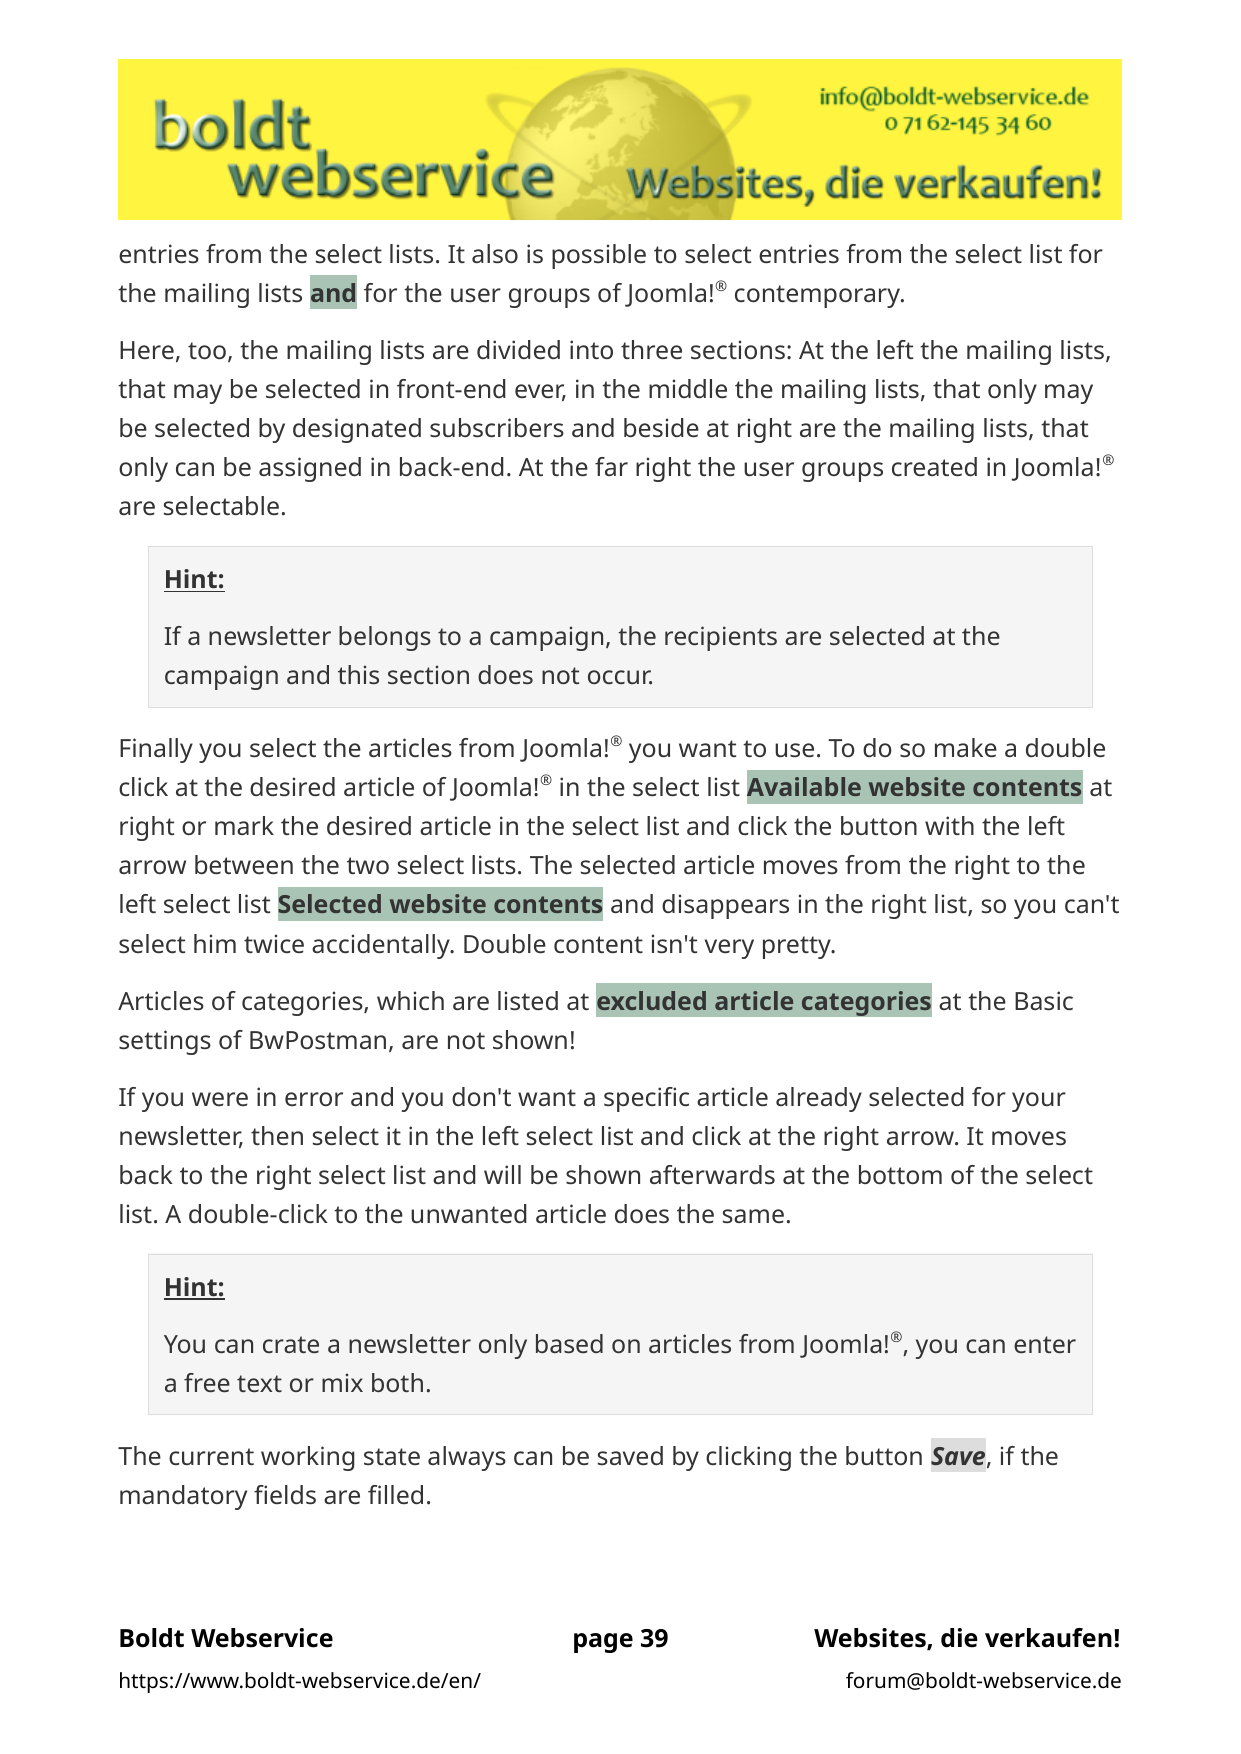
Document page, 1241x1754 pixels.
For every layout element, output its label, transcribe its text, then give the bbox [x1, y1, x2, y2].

text If you were in error and you don't want a specific article already selected for your newsletter, then select it in the left select list and click at the right arrow. It moves back to the right select list and will be shown afterwards at the bottom of the select list. A double-click to the unwanted article does the same. [118, 1079, 1122, 1231]
text The current working state always can be saved by clicking the button Save, if the mandatory fields are filled. [118, 1438, 1122, 1511]
text entries from the select lists. It also is possible to select entries from the select list for the mailing lists and for the user groups of Joomla!® contemporary. [118, 236, 1122, 309]
text Hint: [149, 547, 1092, 596]
text If a newsletter belongs to a campaign, the recipients are selected at the campaign and this section does not occur. [149, 603, 1092, 707]
text You can crate a newsletter only based on articles from Joomla!®, you can enter a free text or mix both. [149, 1310, 1092, 1414]
text Articles of categories, which are listed at excluded article categories at the Basic settings of BwPostman, are not shown! [118, 983, 1122, 1056]
text Here, too, the mailing lists are divided into three sections: At the left the mailing lists, that may be selected in front-end ever, in the middle the mailing lists, that only may be selected by designated subscribers and beside at right are the mailing lists, that only can be assigned in back-end. At the far right the user groups created in Joomla!® are selectable. [118, 332, 1122, 523]
picture [118, 59, 1123, 220]
text Hint: [149, 1255, 1092, 1303]
text Finally you select the articles from Joomla!® you want to use. To do so make a double click at the desired article of Joomla!® in the select list Available website contents at right or mark the desired article in the select list and click the button with the left arrow between the two select lists. The selected article moves from the right to the left select list Selected website contents and disappears in the right list, so you can't select him twice accidentally. Double content isn't very pretty. [118, 730, 1122, 960]
